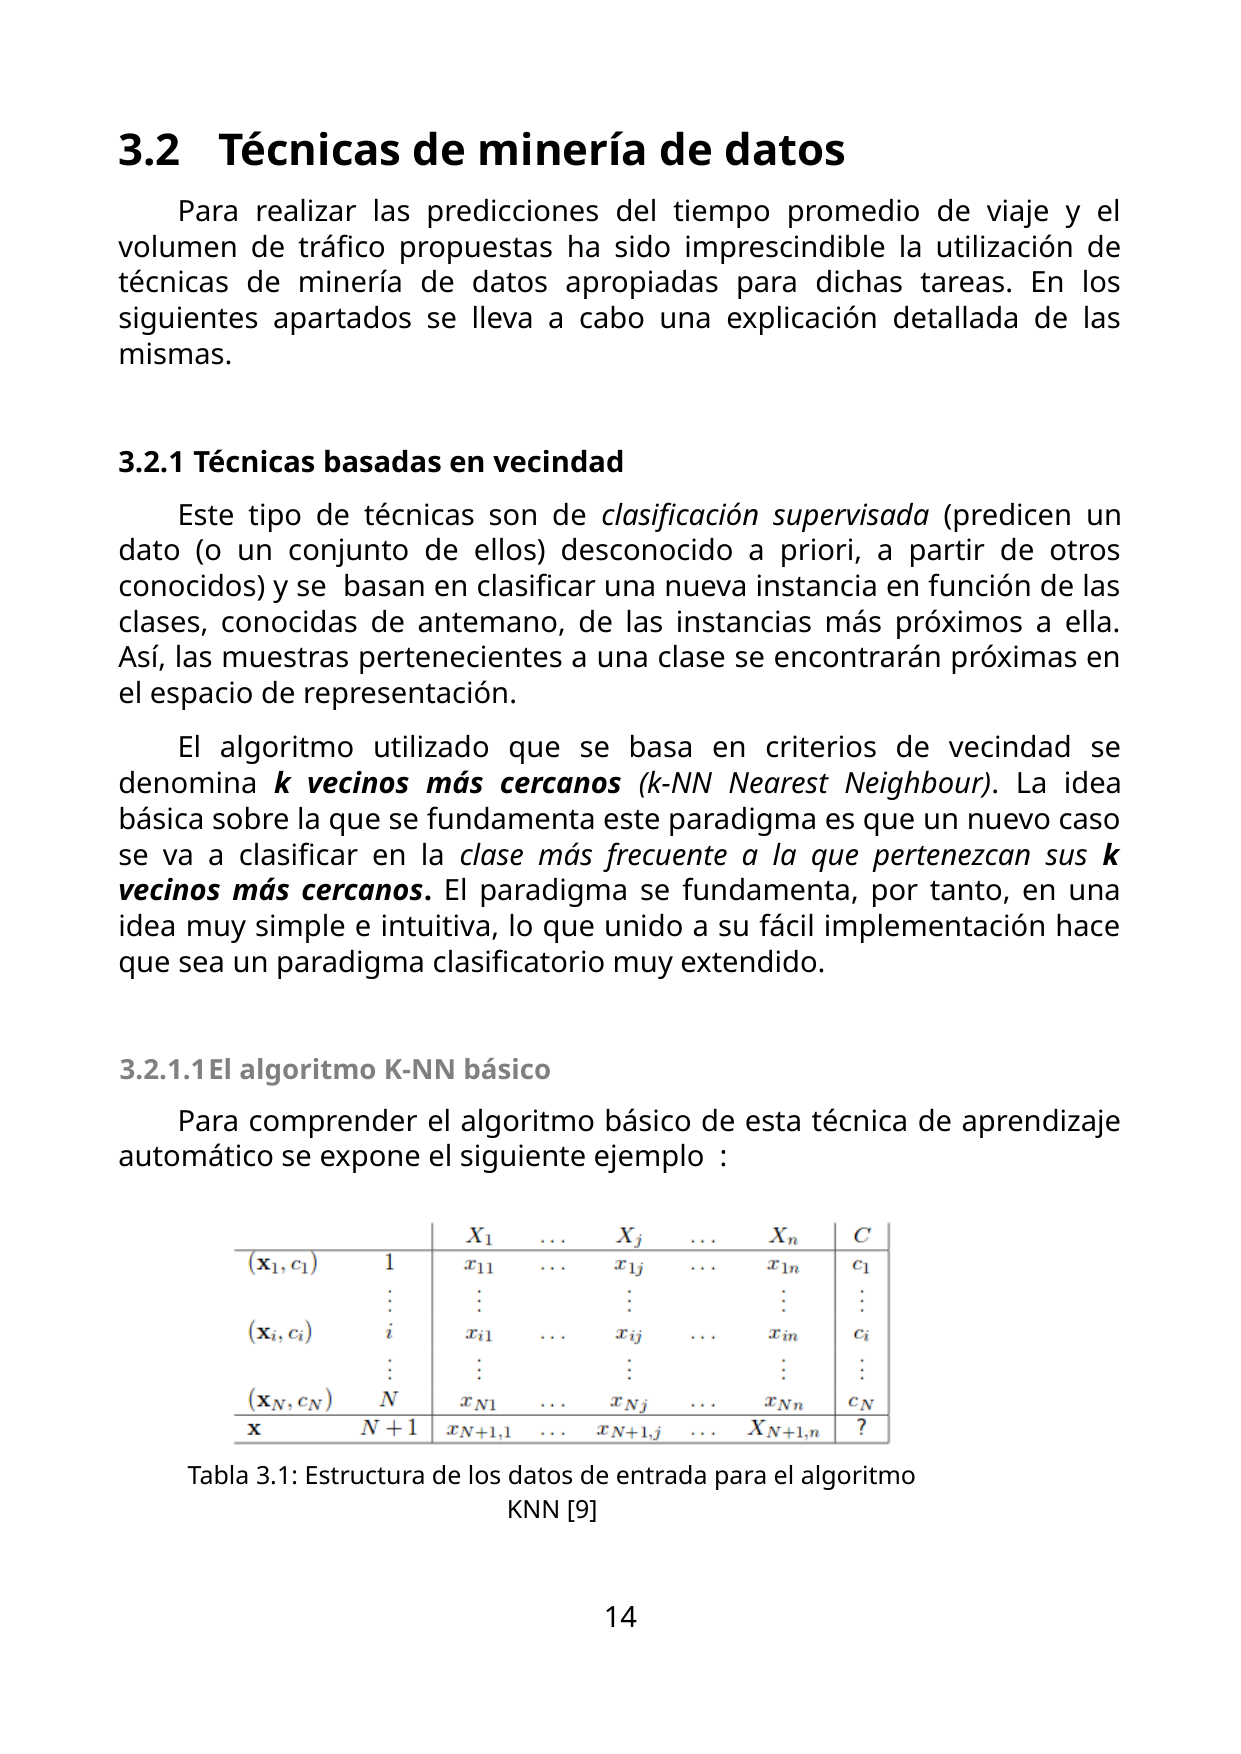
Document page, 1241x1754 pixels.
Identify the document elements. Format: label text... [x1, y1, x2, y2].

text Tabla 3.1: Estructura de los datos de entrada para el algoritmo KNN [9] [184, 1458, 919, 1526]
text El algoritmo utilizado que se basa en criterios de vecindad se denomina k vecinos más cercanos (k-NN Nearest Neighbour). La idea básica sobre la que se fundamenta este paradigma es que un nuevo caso se va a clasificar en la clase más frecuente a la que pertenezcan sus k vecinos más cercanos. El paradigma se fundamenta, por tanto, en una idea muy simple e intuitiva, lo que unido a su fácil implementación hace que sea un paradigma clasificatorio muy extendido. [118, 727, 1122, 981]
subtitle Técnicas de minería de datos [118, 118, 1122, 178]
subtitle El algoritmo K-NN básico [119, 1050, 1122, 1088]
subtitle Técnicas basadas en vecindad [118, 442, 1122, 481]
picture [184, 1206, 920, 1458]
text Para realizar las predicciones del tiempo promedio de viaje y el volumen de tráfico propuestas ha sido imprescindible la utilización de técnicas de minería de datos apropiadas para dichas tareas. En los siguientes apartados se lleva a cabo una explicación detallada de las mismas. [118, 190, 1122, 373]
text Este tipo de técnicas son de clasificación supervisada (predicen un dato (o un conjunto de ellos) desconocido a priori, a partir de otros conocidos) y se basan en clasificar una nueva instancia en función de las clases, conocidas de antemano, de las instancias más próximos a ella. Así, las muestras pertenecientes a una clase se encontrarán próximas en el espacio de representación. [118, 494, 1122, 712]
text Para comprender el algoritmo básico de esta técnica de aprendizaje automático se expone el siguiente ejemplo : [118, 1100, 1122, 1175]
